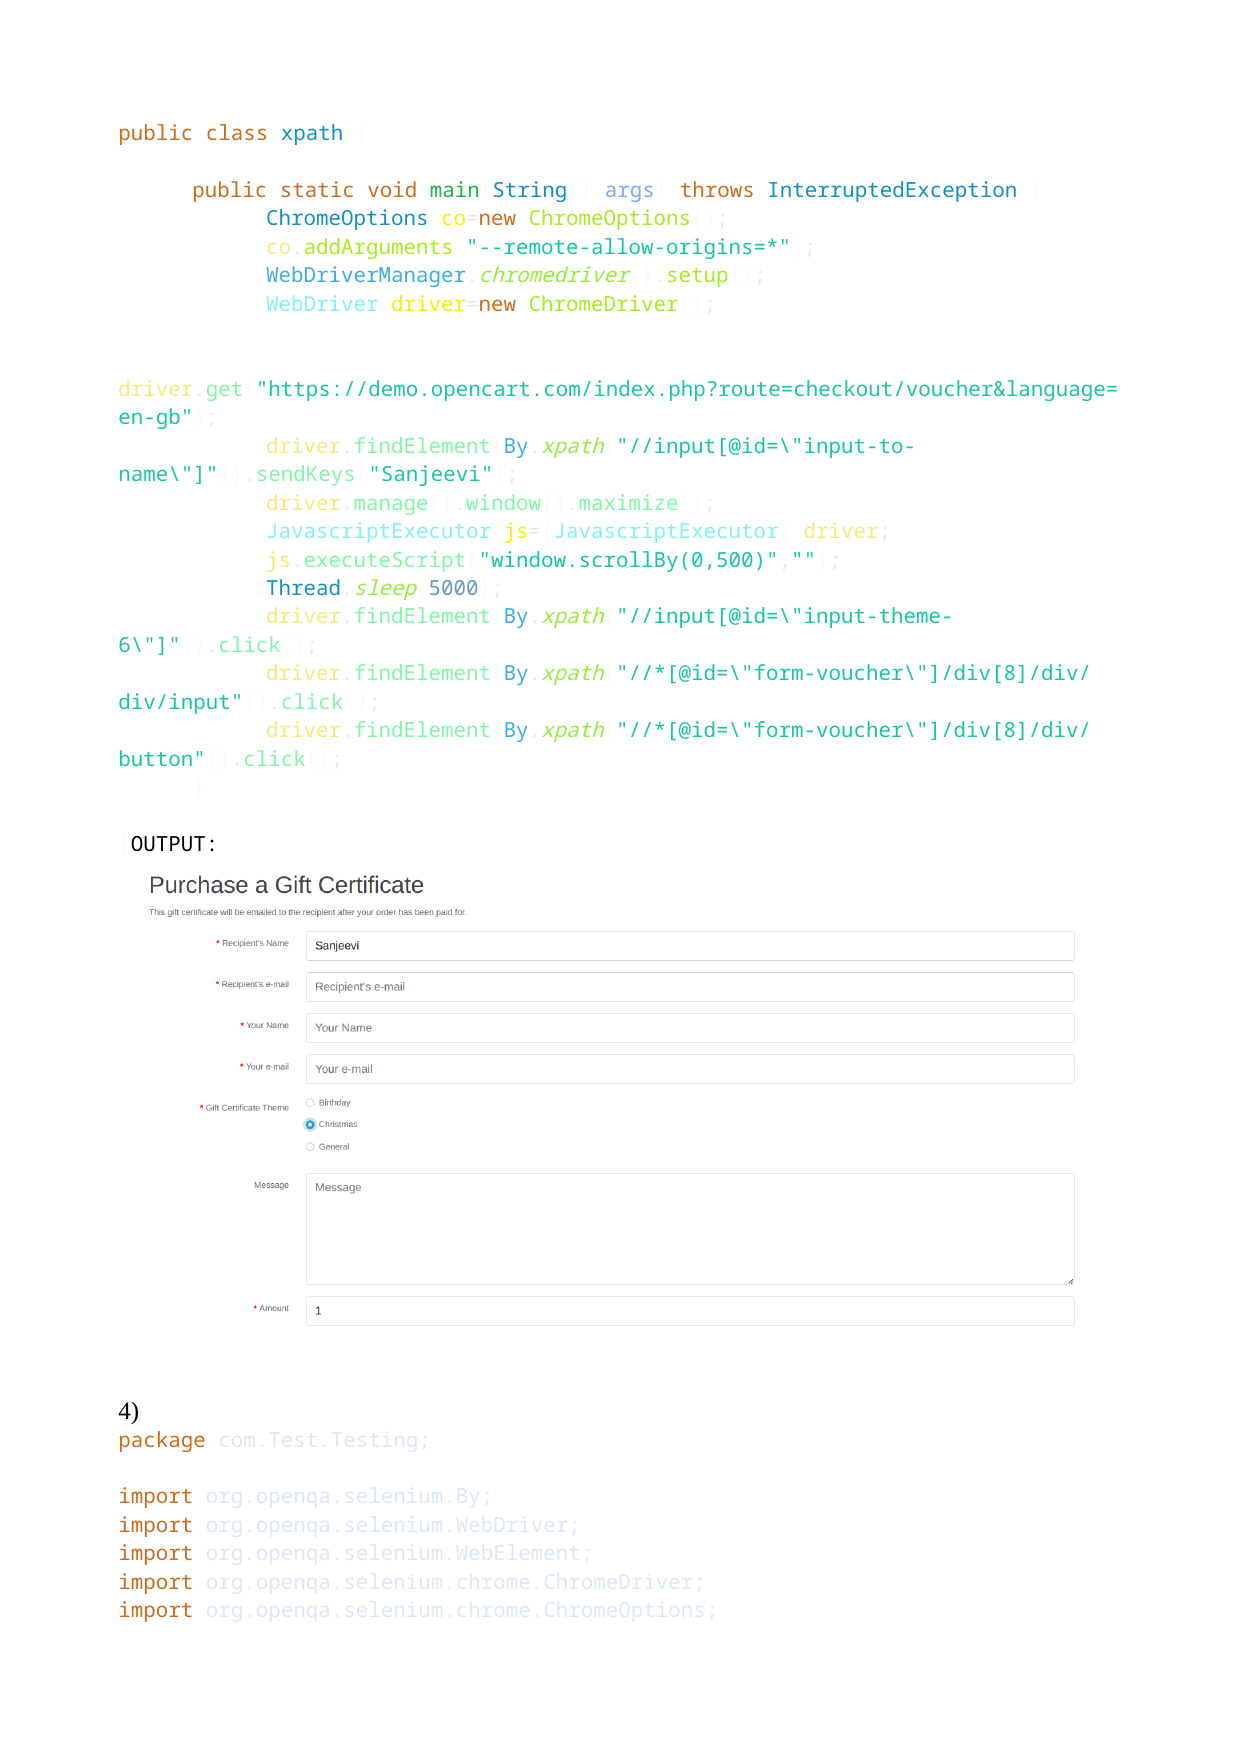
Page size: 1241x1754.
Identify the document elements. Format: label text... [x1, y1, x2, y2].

text } [118, 772, 1122, 801]
text WebDriverManager.chromedriver().setup(); [118, 260, 1122, 289]
text }OUTPUT: [118, 829, 1122, 857]
text package com.Test.Testing; [118, 1425, 1122, 1453]
text js.executeScript("window.scrollBy(0,500)",""); [118, 545, 1122, 573]
text co.addArguments("--remote-allow-origins=*"); [118, 232, 1122, 260]
text import org.openqa.selenium.WebDriver; [118, 1510, 1122, 1538]
text driver.findElement(By.xpath("//input[@id=\"input-to-name\"]")).sendKeys("Sanjeevi"); [118, 431, 1122, 488]
text import org.openqa.selenium.chrome.ChromeOptions; [118, 1595, 1122, 1624]
picture [118, 857, 1123, 1339]
text Thread.sleep(5000); [118, 573, 1122, 602]
text ChromeOptions co=new ChromeOptions(); [118, 203, 1122, 232]
text driver.manage().window().maximize(); [118, 488, 1122, 516]
text WebDriver driver=new ChromeDriver(); [118, 289, 1122, 317]
text driver.findElement(By.xpath("//input[@id=\"input-theme-6\"]")).click(); [118, 602, 1122, 658]
text import org.openqa.selenium.By; [118, 1482, 1122, 1510]
text driver.findElement(By.xpath("//*[@id=\"form-voucher\"]/div[8]/div/div/input")).click(); [118, 658, 1122, 715]
text import org.openqa.selenium.WebElement; [118, 1538, 1122, 1567]
text public class xpath { [118, 118, 1122, 147]
text driver.findElement(By.xpath("//*[@id=\"form-voucher\"]/div[8]/div/button")).click(); [118, 715, 1122, 772]
text public static void main(String[] args) throws InterruptedException { [118, 175, 1122, 203]
text JavascriptExecutor js=(JavascriptExecutor) driver; [118, 516, 1122, 545]
text 4) [118, 1396, 1122, 1425]
text import org.openqa.selenium.chrome.ChromeDriver; [118, 1567, 1122, 1595]
text driver.get("https://demo.opencart.com/index.php?route=checkout/voucher&language=en-gb"); [118, 317, 1122, 431]
